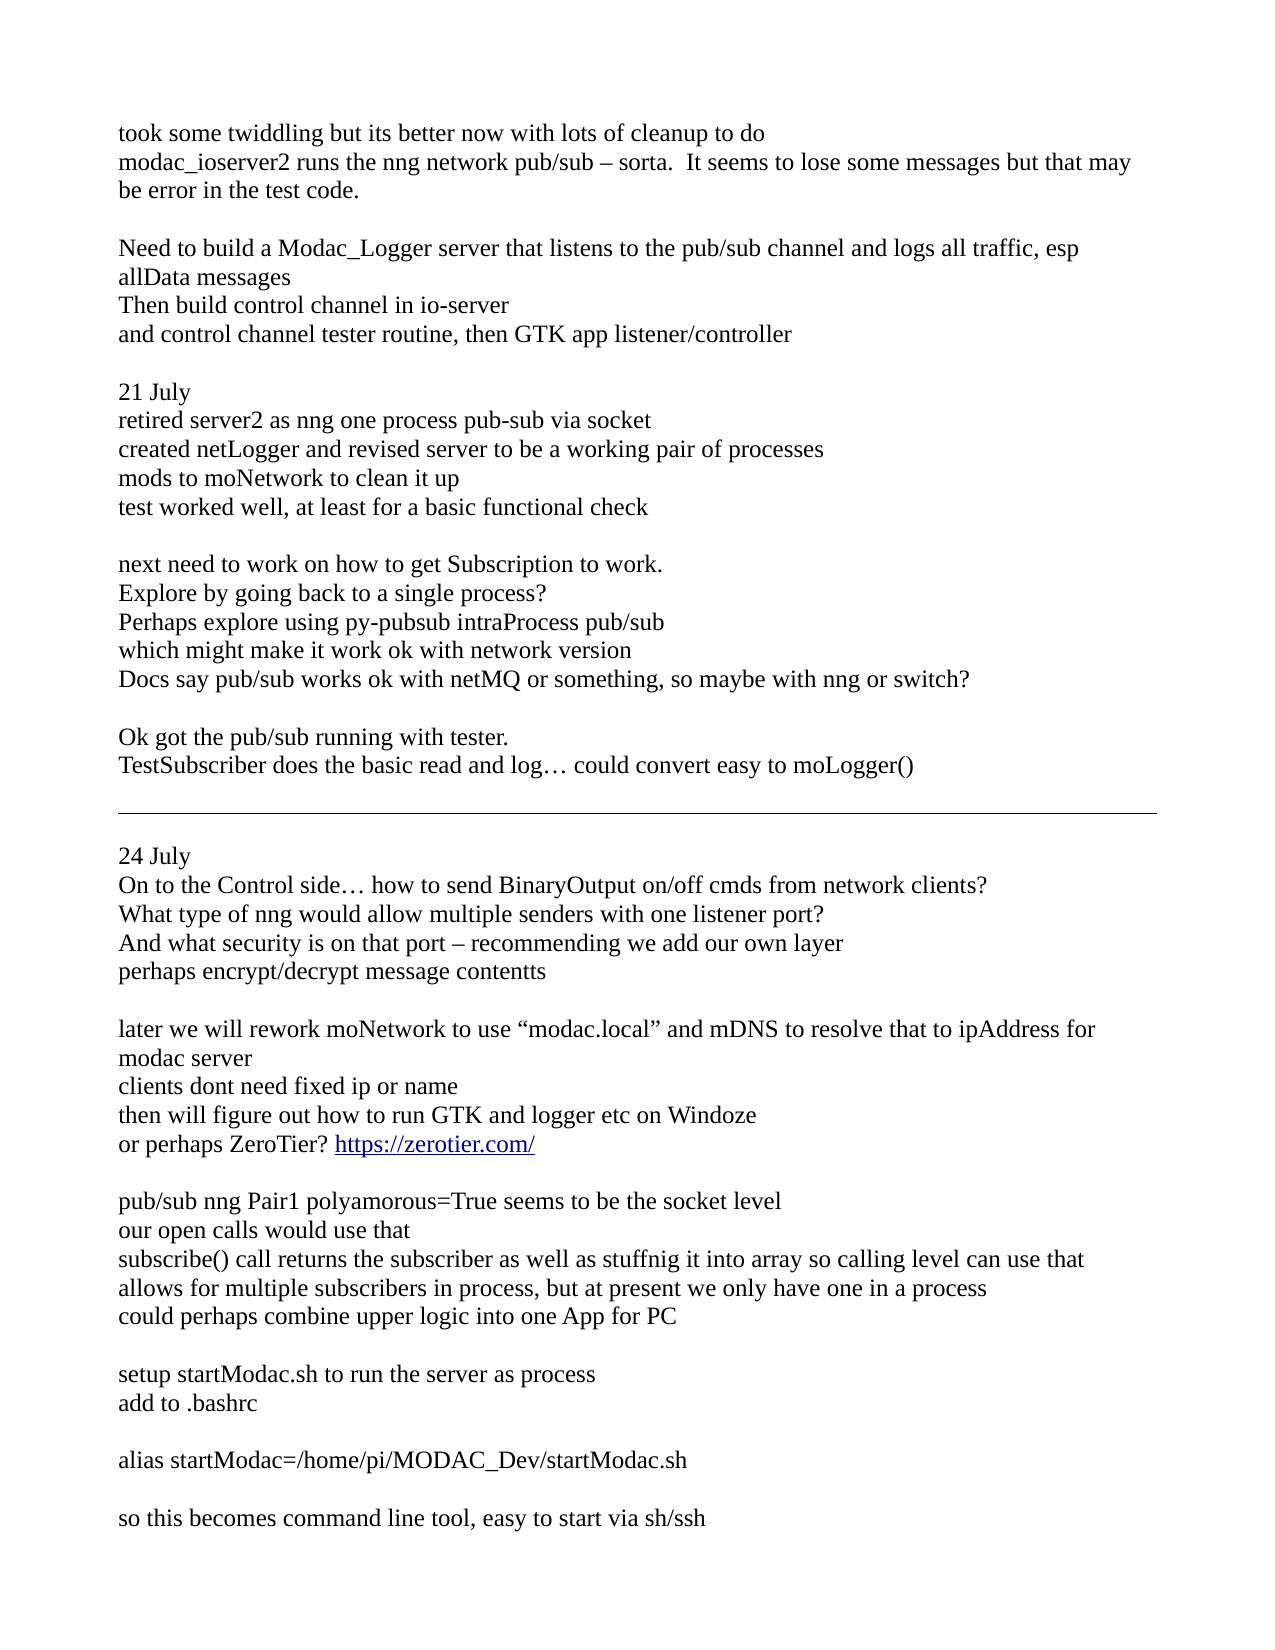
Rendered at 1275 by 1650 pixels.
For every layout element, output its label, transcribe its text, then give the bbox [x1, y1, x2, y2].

text subscribe() call returns the subscriber as well as stuffnig it into array so calling level can use that [118, 1244, 1157, 1273]
text our open calls would use that [118, 1215, 1157, 1244]
text Perhaps explore using py-pubsub intraProcess pub/sub [118, 607, 1157, 636]
text Ok got the pub/sub running with tester. [118, 722, 1157, 751]
text What type of nng would allow multiple senders with one listener port? [118, 899, 1157, 928]
text add to .bashrc [118, 1388, 1157, 1416]
text Docs say pub/sub works ok with netMQ or something, so maybe with nng or switch? [118, 664, 1157, 693]
text which might make it work ok with network version [118, 636, 1157, 664]
text next need to work on how to get Subscription to work. [118, 549, 1157, 578]
text could perhaps combine upper logic into one App for PC [118, 1301, 1157, 1330]
text 24 July [118, 841, 1157, 870]
text or perhaps ZeroTier? https://zerotier.com/ [118, 1129, 1157, 1158]
text retired server2 as nng one process pub-sub via socket [118, 406, 1157, 434]
text modac_ioserver2 runs the nng network pub/sub – sorta. It seems to lose some messages but that may be error in the test code. [118, 147, 1157, 204]
text Then build control channel in io-server [118, 291, 1157, 319]
text so this becomes command line tool, easy to start via sh/ssh [118, 1503, 1157, 1531]
text 21 July [118, 377, 1157, 406]
text Explore by going back to a single process? [118, 578, 1157, 607]
text And what security is on that port – recommending we add our own layer [118, 928, 1157, 956]
text alias startModac=/home/pi/MODAC_Dev/startModac.sh [118, 1445, 1157, 1474]
text created netLogger and revised server to be a working pair of processes [118, 434, 1157, 463]
text allows for multiple subscribers in process, but at present we only have one in a process [118, 1273, 1157, 1301]
text and control channel tester routine, then GTK app listener/controller [118, 319, 1157, 348]
text mods to moNetwork to clean it up [118, 463, 1157, 492]
text setup startModac.sh to run the server as process [118, 1359, 1157, 1388]
text Need to build a Modac_Logger server that listens to the pub/sub channel and logs all traffic, esp allData messages [118, 233, 1157, 291]
text later we will rework moNetwork to use “modac.local” and mDNS to resolve that to ipAddress for modac server [118, 1014, 1157, 1071]
text pub/sub nng Pair1 polyamorous=True seems to be the socket level [118, 1186, 1157, 1215]
text took some twiddling but its better now with lots of cleanup to do [118, 118, 1157, 147]
text clients dont need fixed ip or name [118, 1071, 1157, 1100]
text then will figure out how to run GTK and logger etc on Windoze [118, 1100, 1157, 1129]
text On to the Control side… how to send BinaryOutput on/off cmds from network clients? [118, 870, 1157, 899]
text test worked well, at least for a basic functional check [118, 492, 1157, 521]
text perhaps encrypt/decrypt message contentts [118, 956, 1157, 985]
text TestSubscriber does the basic read and log… could convert easy to moLogger() [118, 751, 1157, 779]
